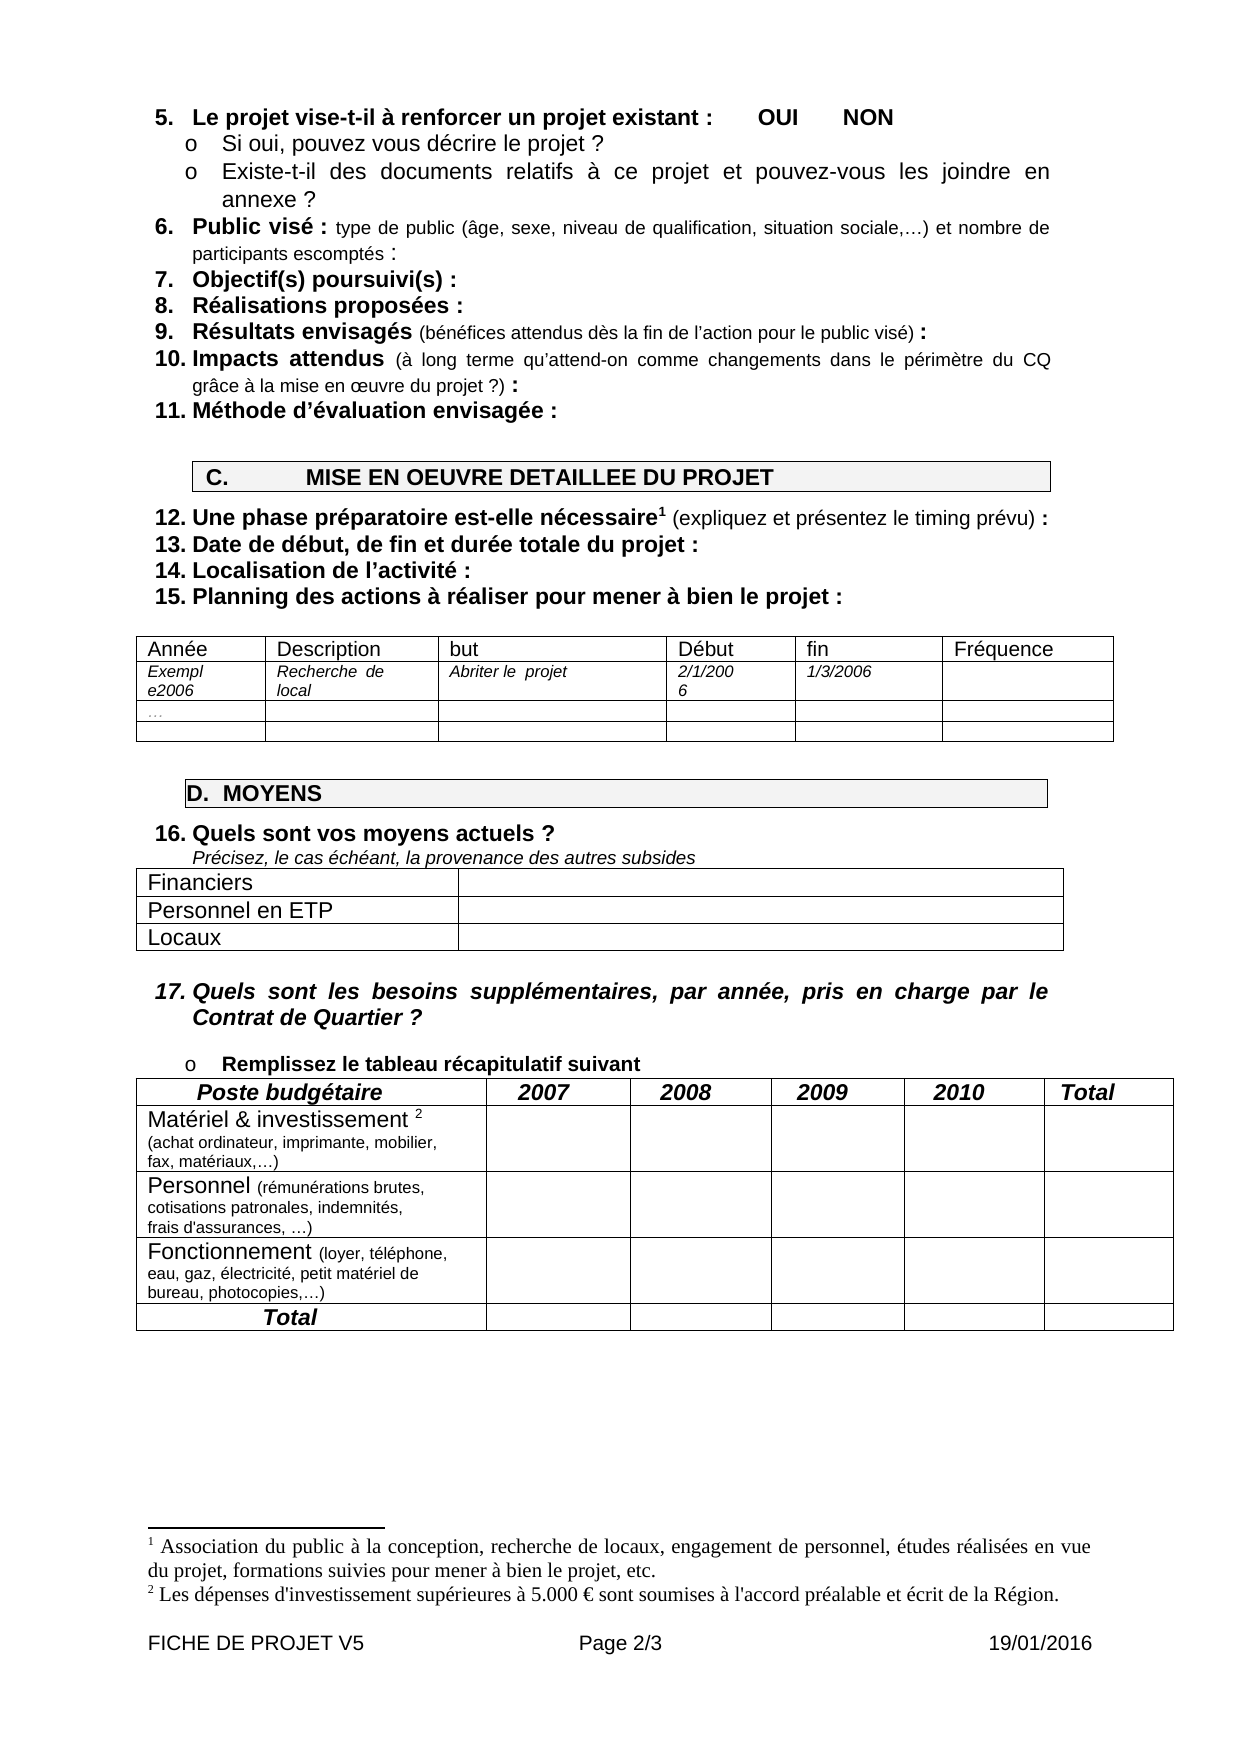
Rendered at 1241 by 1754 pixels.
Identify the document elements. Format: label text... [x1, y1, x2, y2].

subtitle Précisez, le cas échéant, la provenance des autres subsides [192, 847, 1051, 868]
table_cell [1045, 1106, 1173, 1171]
table_cell [796, 722, 942, 741]
table_cell [459, 924, 1063, 950]
table_header [459, 869, 1063, 896]
table_cell [772, 1238, 904, 1302]
table_header but [439, 637, 666, 661]
table_cell Personnel en ETP [137, 897, 458, 923]
list Objectif(s) poursuivi(s) : [154, 266, 1051, 292]
subtitle MISE EN OEUVRE DETAILLEE DU PROJET [193, 462, 1050, 491]
table_cell [1045, 1172, 1173, 1237]
table_cell 2/1/2006 [667, 662, 795, 700]
table_header 2007 [487, 1079, 630, 1105]
list Existe-t-il des documents relatifs à ce projet et pouvez-vous les joindre en annexe ? [184, 158, 1051, 213]
list Réalisations proposées : [154, 292, 1051, 318]
table_cell Matériel & investissement (achat ordinateur, imprimante, mobilier, fax, matériaux,…) [137, 1106, 486, 1171]
table_cell Personnel (rémunérations brutes, cotisations patronales, indemnités, frais d'assurances, …) [137, 1172, 486, 1237]
table_cell [631, 1238, 771, 1302]
subtitle MOYENS [186, 780, 1047, 807]
table_cell [631, 1172, 771, 1237]
list Si oui, pouvez vous décrire le projet ? [184, 130, 1051, 158]
table_cell [772, 1304, 904, 1330]
table_cell Total [137, 1304, 486, 1330]
table_header Fréquence [943, 637, 1113, 661]
table_cell [487, 1106, 630, 1171]
table_header 2009 [772, 1079, 904, 1105]
list Le projet vise-t-il à renforcer un projet existant : OUI NON [154, 103, 1051, 130]
list Quels sont vos moyens actuels ? [154, 820, 1051, 847]
table_cell [631, 1106, 771, 1171]
table_cell [266, 722, 438, 741]
table_cell Exemple2006 [137, 662, 265, 700]
table_cell [772, 1172, 904, 1237]
table_cell [1045, 1238, 1173, 1302]
table_cell [459, 897, 1063, 923]
table_cell Abriter le projet [439, 662, 666, 700]
table_cell [905, 1304, 1044, 1330]
table_cell [487, 1172, 630, 1237]
table_header Poste budgétaire [137, 1079, 486, 1105]
list Association du public à la conception, recherche de locaux, engagement de personnel, études réalisées en vue du projet, formations suivies pour mener à bien le projet, etc. [148, 1534, 1092, 1582]
table_cell [667, 701, 795, 721]
table_header Description [266, 637, 438, 661]
table_cell [487, 1304, 630, 1330]
table_cell [905, 1238, 1044, 1302]
table_cell Locaux [137, 924, 458, 950]
list Résultats envisagés (bénéfices attendus dès la fin de l’action pour le public visé) : [154, 318, 1051, 344]
table_cell [905, 1106, 1044, 1171]
table_header Financiers [137, 869, 458, 896]
table_cell [943, 722, 1113, 741]
table_cell [439, 722, 666, 741]
table_cell [905, 1172, 1044, 1237]
table_cell [943, 662, 1113, 700]
table_header Début [667, 637, 795, 661]
table_cell [631, 1304, 771, 1330]
list Public visé : type de public (âge, sexe, niveau de qualification, situation sociale,…) et nombre de participants escomptés : [154, 213, 1051, 266]
list Localisation de l’activité : [154, 557, 1051, 583]
table_cell [667, 722, 795, 741]
list Quels sont les besoins supplémentaires, par année, pris en charge par le Contrat de Quartier ? [154, 978, 1051, 1030]
table_cell [266, 701, 438, 721]
table_cell Recherche de local [266, 662, 438, 700]
table_cell … [137, 701, 265, 721]
table_header 2008 [631, 1079, 771, 1105]
table_cell [487, 1238, 630, 1302]
table_cell [772, 1106, 904, 1171]
table_cell [1045, 1304, 1173, 1330]
table_cell [943, 701, 1113, 721]
table_header Année [137, 637, 265, 661]
list Une phase préparatoire est-elle nécessaire (expliquez et présentez le timing prévu) : [154, 504, 1051, 531]
table_header fin [796, 637, 942, 661]
subtitle Remplissez le tableau récapitulatif suivant [184, 1052, 1051, 1078]
list Impacts attendus (à long terme qu’attend-on comme changements dans le périmètre du CQ grâce à la mise en œuvre du projet ?) : [154, 344, 1051, 397]
table_cell 1/3/2006 [796, 662, 942, 700]
table_cell Fonctionnement (loyer, téléphone, eau, gaz, électricité, petit matériel de bureau, photocopies,…) [137, 1238, 486, 1302]
table_header Total [1045, 1079, 1173, 1105]
table_cell [439, 701, 666, 721]
list Méthode d’évaluation envisagée : [154, 397, 1051, 424]
table_header 2010 [905, 1079, 1044, 1105]
list Date de début, de fin et durée totale du projet : [154, 531, 1051, 557]
table_cell [796, 701, 942, 721]
table_cell [137, 722, 265, 741]
list Planning des actions à réaliser pour mener à bien le projet : [154, 583, 1051, 609]
